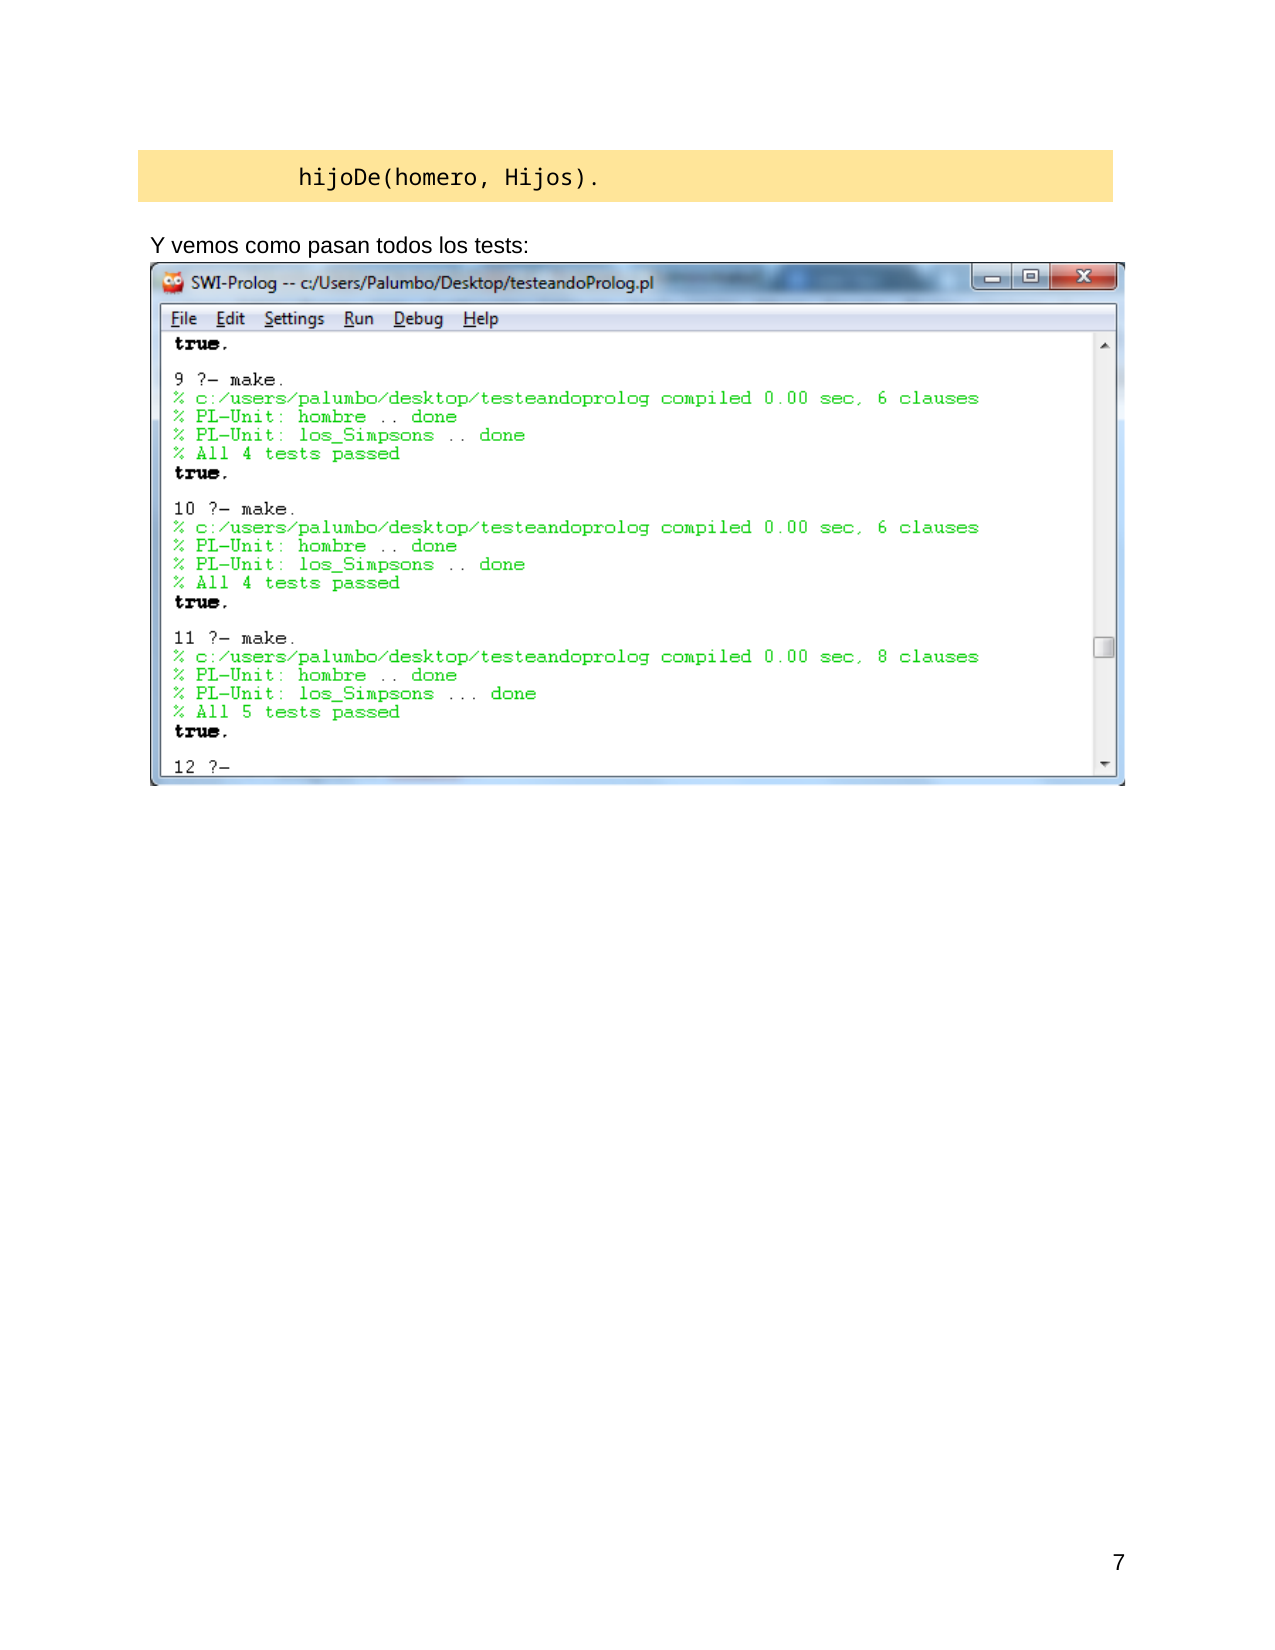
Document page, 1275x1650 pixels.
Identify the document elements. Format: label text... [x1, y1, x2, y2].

table_header hijoDe(homero, Hijos). [138, 150, 1113, 202]
picture [150, 262, 1125, 786]
text Y vemos como pasan todos los tests: [150, 232, 1125, 259]
